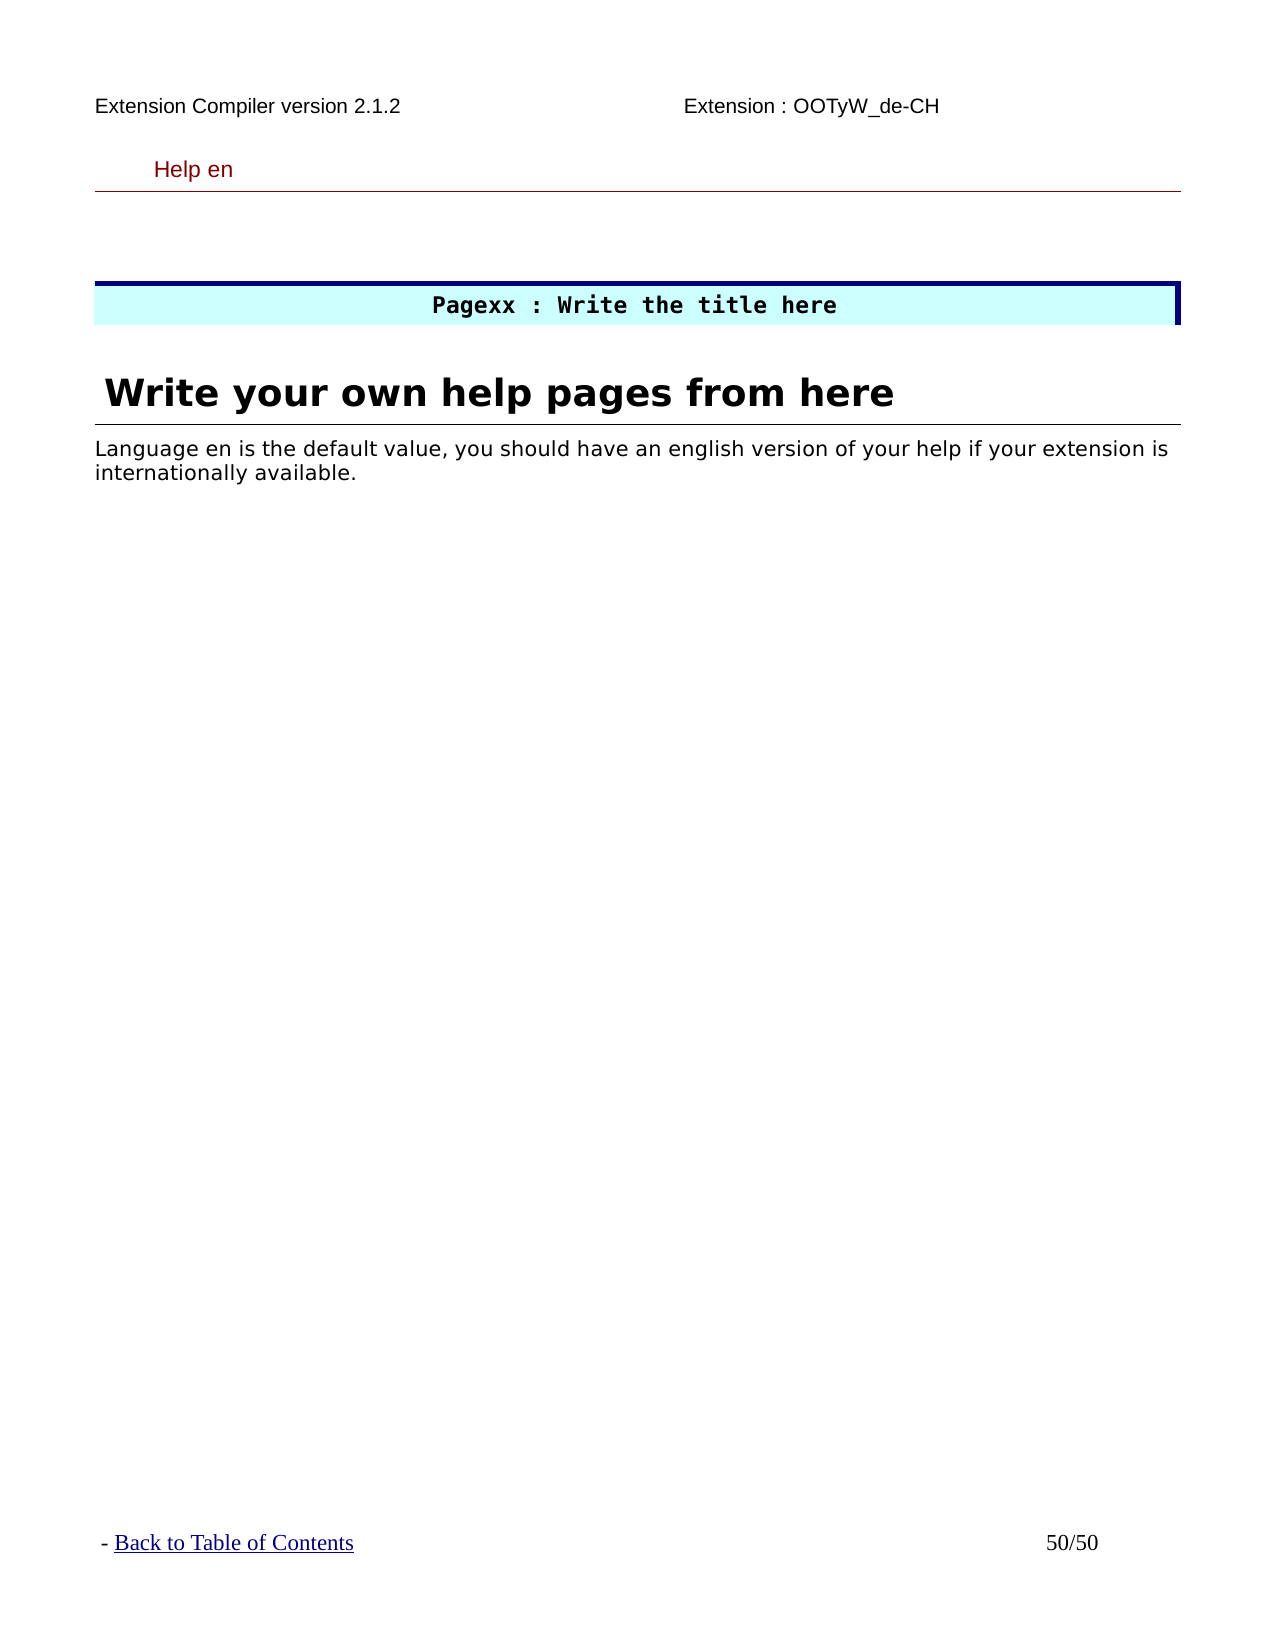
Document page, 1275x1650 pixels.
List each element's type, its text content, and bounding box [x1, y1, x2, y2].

text Pagexx : Write the title here [94, 282, 1175, 325]
text Language en is the default value, you should have an english version of your help if your extension is internationally available. [94, 437, 1181, 486]
text Write your own help pages from here [94, 361, 1181, 424]
text Help en [94, 147, 1181, 192]
